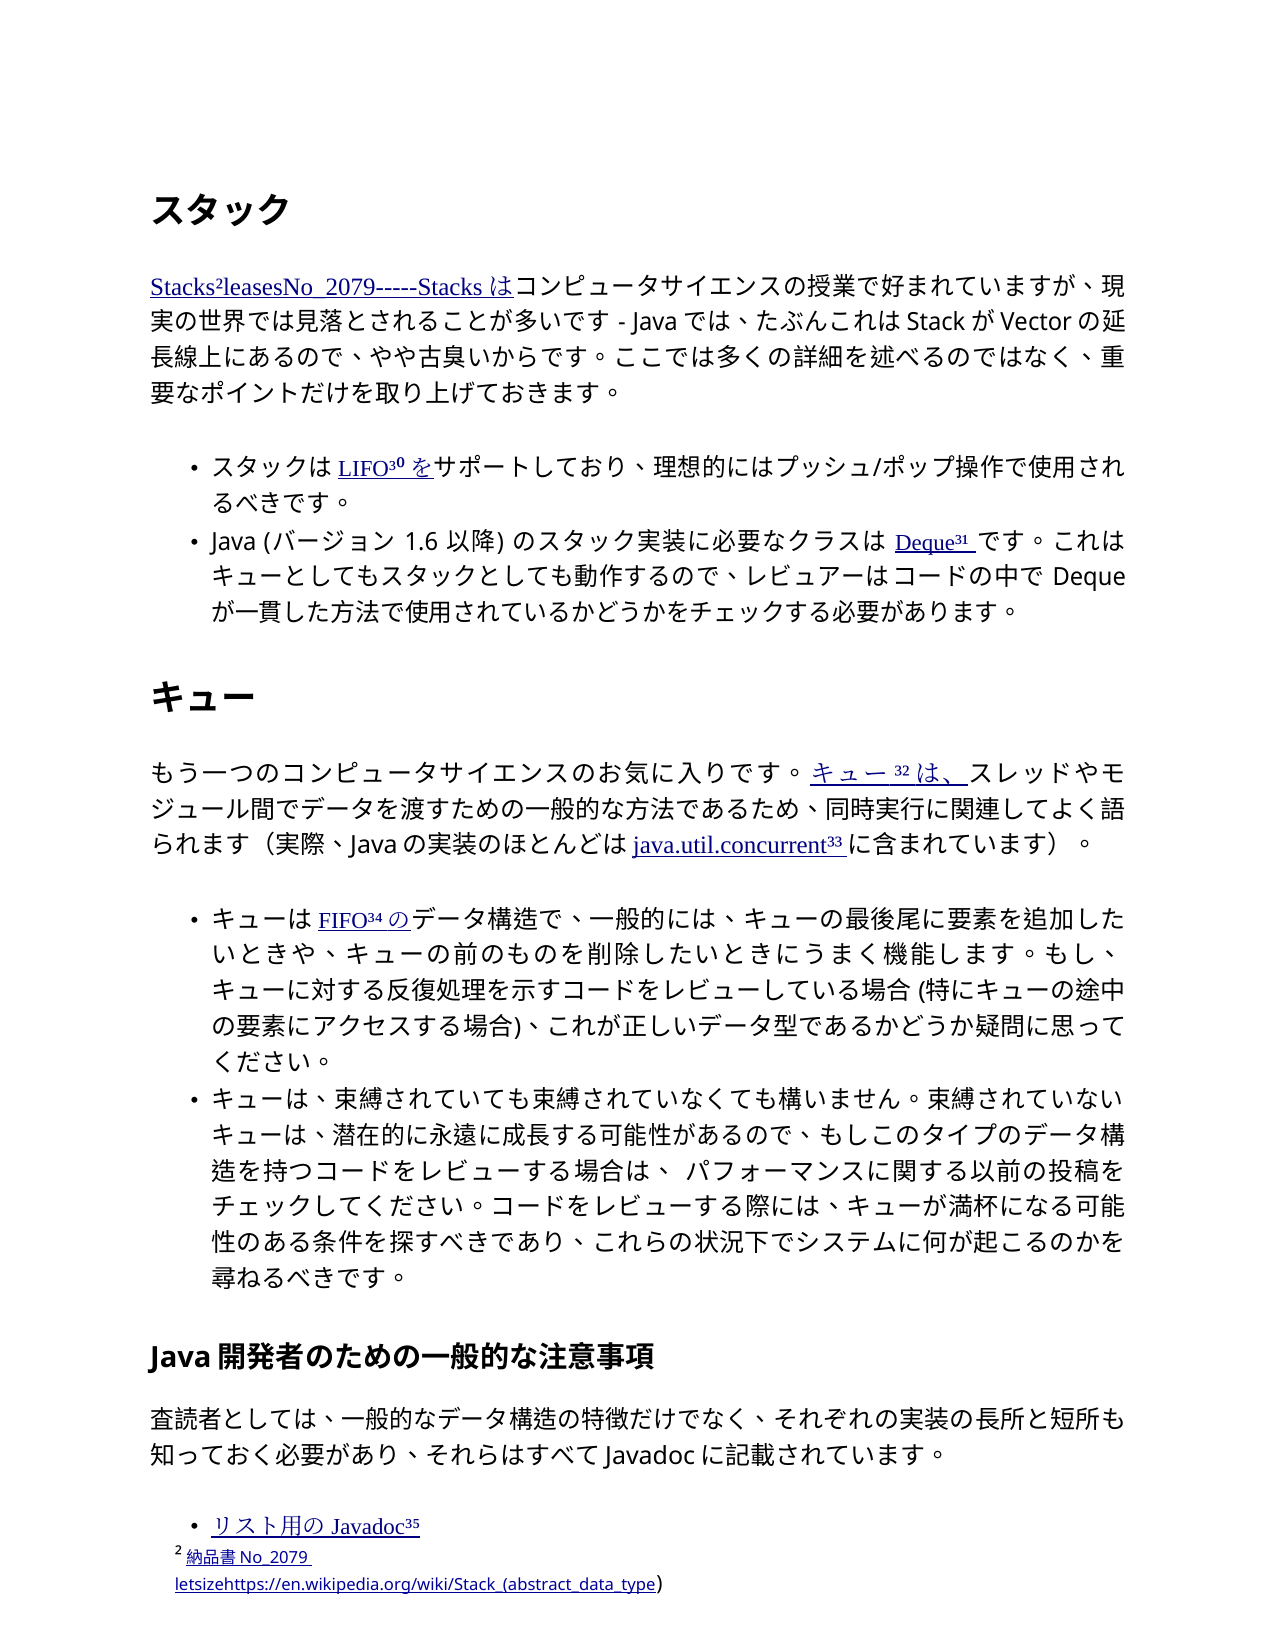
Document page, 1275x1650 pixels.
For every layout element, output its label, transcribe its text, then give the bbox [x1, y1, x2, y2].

text ²納品書No_2079 letsizehttps://en.wikipedia.org/wiki/Stack_(abstract_data_type) [174, 1541, 752, 1597]
subtitle スタック [150, 185, 1275, 233]
text Stacks²leasesNo_2079-----Stacksはコンピュータサイエンスの授業で好まれていますが、現実の世界では見落とされることが多いです - Javaでは、たぶんこれはStackがVectorの延長線上にあるので、やや古臭いからです。ここでは多くの詳細を述べるのではなく、重要なポイントだけを取り上げておきます。 [150, 268, 1126, 409]
subtitle Java開発者のための一般的な注意事項 [150, 1336, 1275, 1376]
text もう一つのコンピュータサイエンスのお気に入りです。キュー³²は、スレッドやモジュール間でデータを渡すための一般的な方法であるため、同時実行に関連してよく語られます（実際、Javaの実装のほとんどはjava.util.concurrent³³に含まれています）。 [150, 756, 1126, 861]
list リスト用の Javadoc³⁵ [190, 1511, 1275, 1540]
list キューはFIFO³⁴のデータ構造で、一般的には、キューの最後尾に要素を追加したいときや、キューの前のものを削除したいときにうまく機能します。もし、キューに対する反復処理を示すコードをレビューしている場合 (特にキューの途中の要素にアクセスする場合)、これが正しいデータ型であるかどうか疑問に思ってください。 [190, 901, 1126, 1078]
list Java (バージョン 1.6 以降) のスタック実装に必要なクラスは Deque³¹ です。これはキューとしてもスタックとしても動作するので、レビュアーはコードの中で Deque が一貫した方法で使用されているかどうかをチェックする必要があります。 [190, 523, 1126, 629]
list キューは、束縛されていても束縛されていなくても構いません。束縛されていないキューは、潜在的に永遠に成長する可能性があるので、もしこのタイプのデータ構造を持つコードをレビューする場合は、 パフォーマンスに関する以前の投稿をチェックしてください。コードをレビューする際には、キューが満杯になる可能性のある条件を探すべきであり、これらの状況下でシステムに何が起こるのかを尋ねるべきです。 [190, 1082, 1126, 1294]
list スタックはLIFO³⁰をサポートしており、理想的にはプッシュ/ポップ操作で使用されるべきです。 [190, 450, 1126, 519]
text 査読者としては、一般的なデータ構造の特徴だけでなく、それぞれの実装の長所と短所も知っておく必要があり、それらはすべてJavadocに記載されています。 [150, 1402, 1126, 1471]
subtitle キュー [150, 673, 1275, 721]
